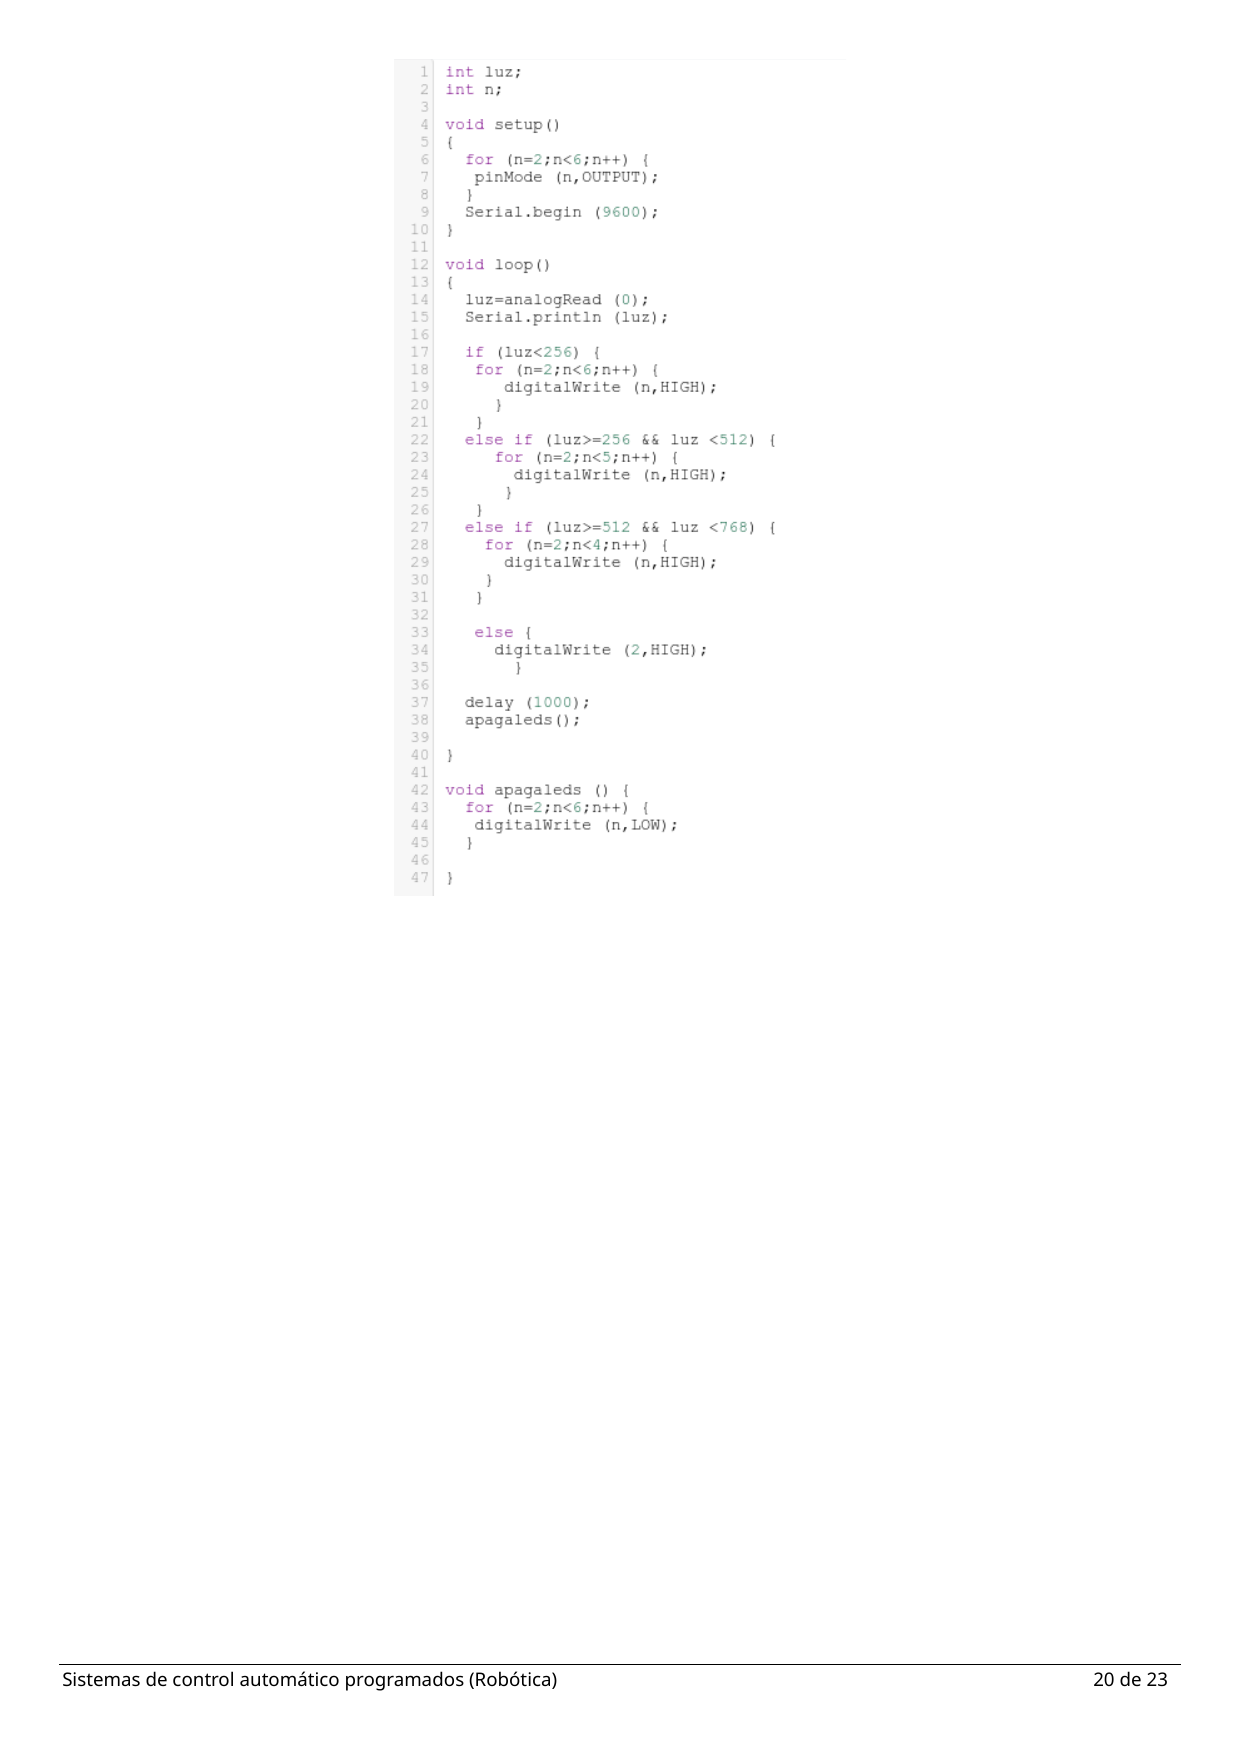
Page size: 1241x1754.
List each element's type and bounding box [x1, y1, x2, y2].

picture [394, 59, 847, 896]
